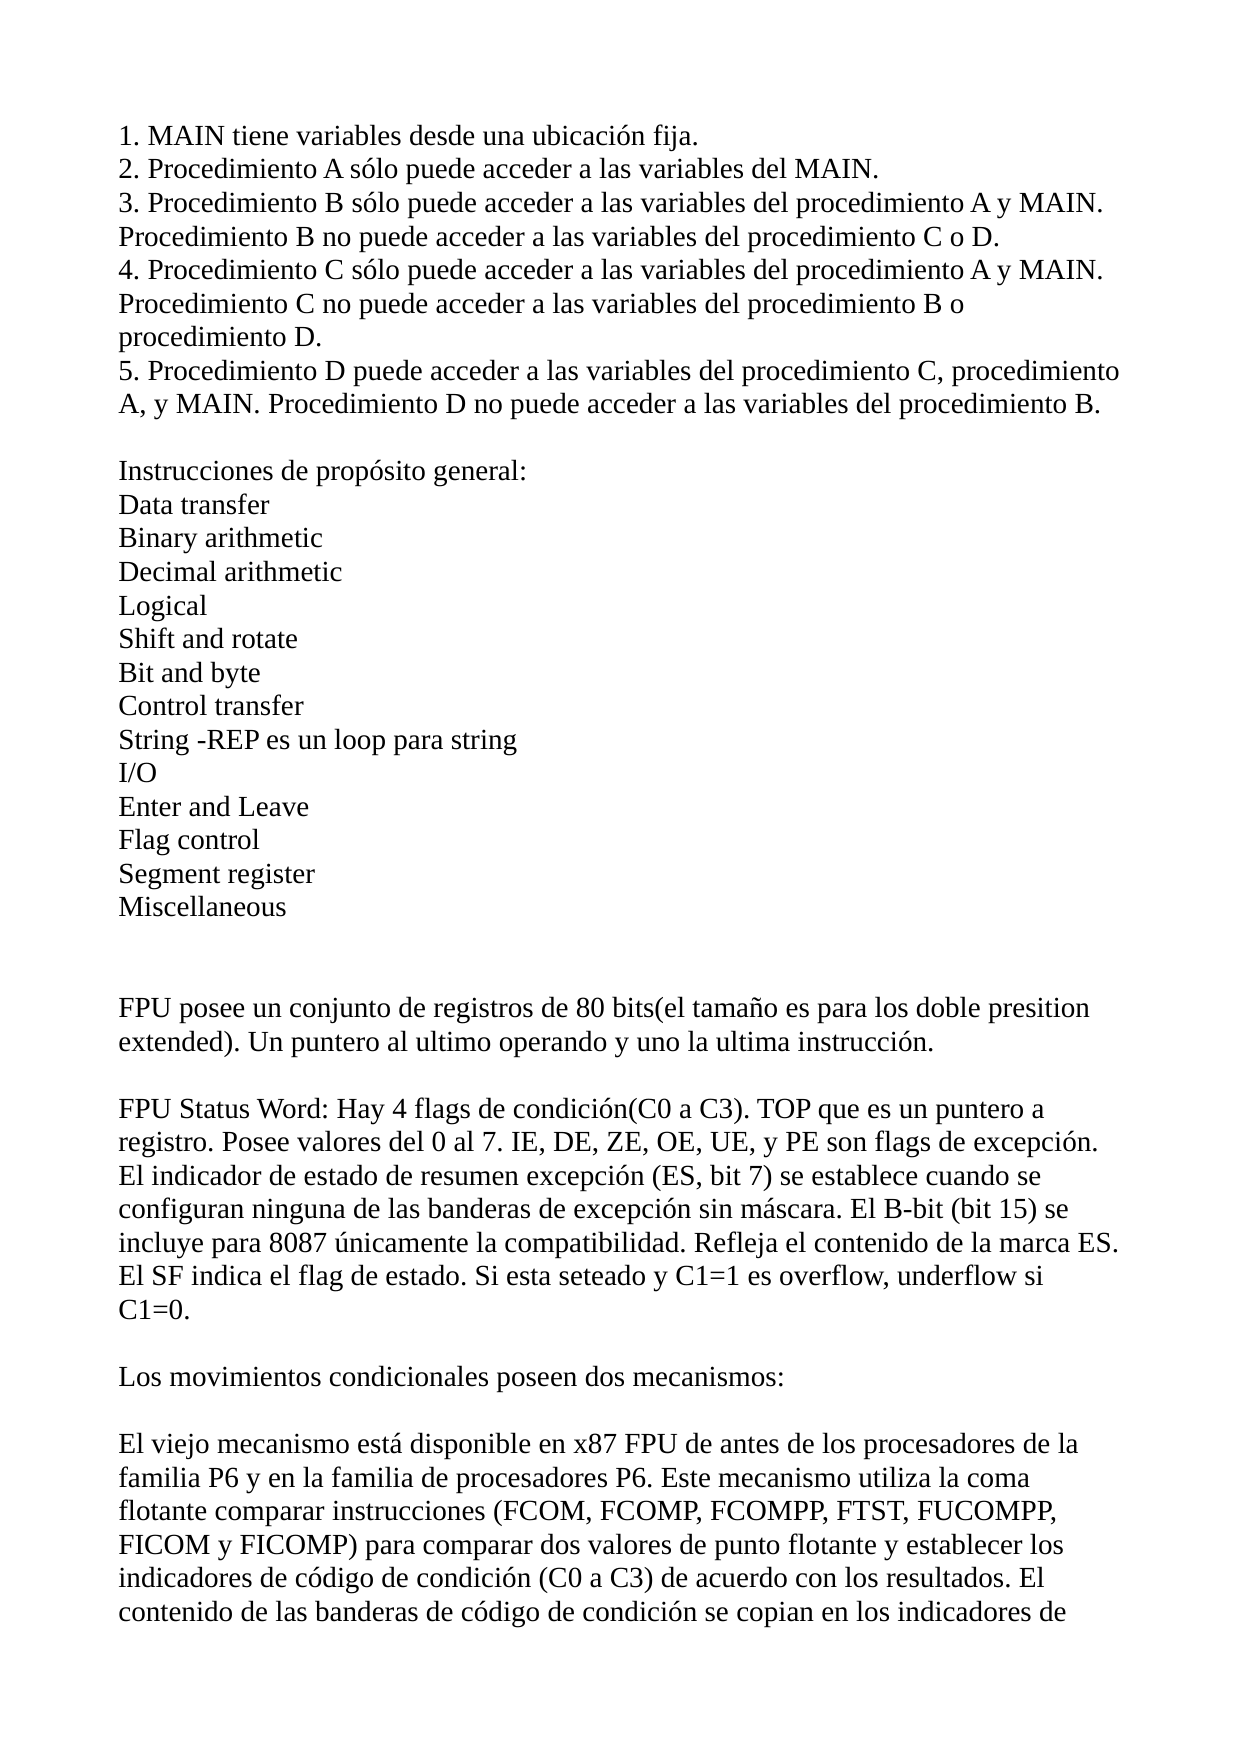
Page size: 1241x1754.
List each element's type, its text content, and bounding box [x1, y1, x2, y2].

text FPU posee un conjunto de registros de 80 bits(el tamaño es para los doble presition extended). Un puntero al ultimo operando y uno la ultima instrucción. [118, 990, 1122, 1057]
text Flag control [118, 822, 1122, 856]
text Bit and byte [118, 655, 1122, 688]
text I/O [118, 755, 1122, 789]
text Los movimientos condicionales poseen dos mecanismos: [118, 1359, 1122, 1393]
text 4. Procedimiento C sólo puede acceder a las variables del procedimiento A y MAIN. Procedimiento C no puede acceder a las variables del procedimiento B o procedimiento D. [118, 252, 1122, 353]
text Miscellaneous [118, 889, 1122, 923]
text 1. MAIN tiene variables desde una ubicación fija. [118, 118, 1122, 152]
text Shift and rotate [118, 621, 1122, 655]
text FPU Status Word: Hay 4 flags de condición(C0 a C3). TOP que es un puntero a registro. Posee valores del 0 al 7. IE, DE, ZE, OE, UE, y PE son flags de excepción. El indicador de estado de resumen excepción (ES, bit 7) se establece cuando se configuran ninguna de las banderas de excepción sin máscara. El B-bit (bit 15) se incluye para 8087 únicamente la compatibilidad. Refleja el contenido de la marca ES. El SF indica el flag de estado. Si esta seteado y C1=1 es overflow, underflow si C1=0. [118, 1091, 1122, 1326]
text Instrucciones de propósito general: [118, 453, 1122, 487]
text 5. Procedimiento D puede acceder a las variables del procedimiento C, procedimiento A, y MAIN. Procedimiento D no puede acceder a las variables del procedimiento B. [118, 353, 1122, 420]
text 3. Procedimiento B sólo puede acceder a las variables del procedimiento A y MAIN. Procedimiento B no puede acceder a las variables del procedimiento C o D. [118, 185, 1122, 252]
text Enter and Leave [118, 789, 1122, 822]
text El viejo mecanismo está disponible en x87 FPU de antes de los procesadores de la familia P6 y en la familia de procesadores P6. Este mecanismo utiliza la coma flotante comparar instrucciones (FCOM, FCOMP, FCOMPP, FTST, FUCOMPP, FICOM y FICOMP) para comparar dos valores de punto flotante y establecer los indicadores de código de condición (C0 a C3) de acuerdo con los resultados. El contenido de las banderas de código de condición se copian en los indicadores de [118, 1426, 1122, 1627]
text Control transfer [118, 688, 1122, 722]
text Logical [118, 588, 1122, 621]
text String -REP es un loop para string [118, 722, 1122, 755]
text Segment register [118, 856, 1122, 889]
text 2. Procedimiento A sólo puede acceder a las variables del MAIN. [118, 152, 1122, 185]
text Decimal arithmetic [118, 554, 1122, 588]
text Data transfer [118, 487, 1122, 521]
text Binary arithmetic [118, 521, 1122, 554]
